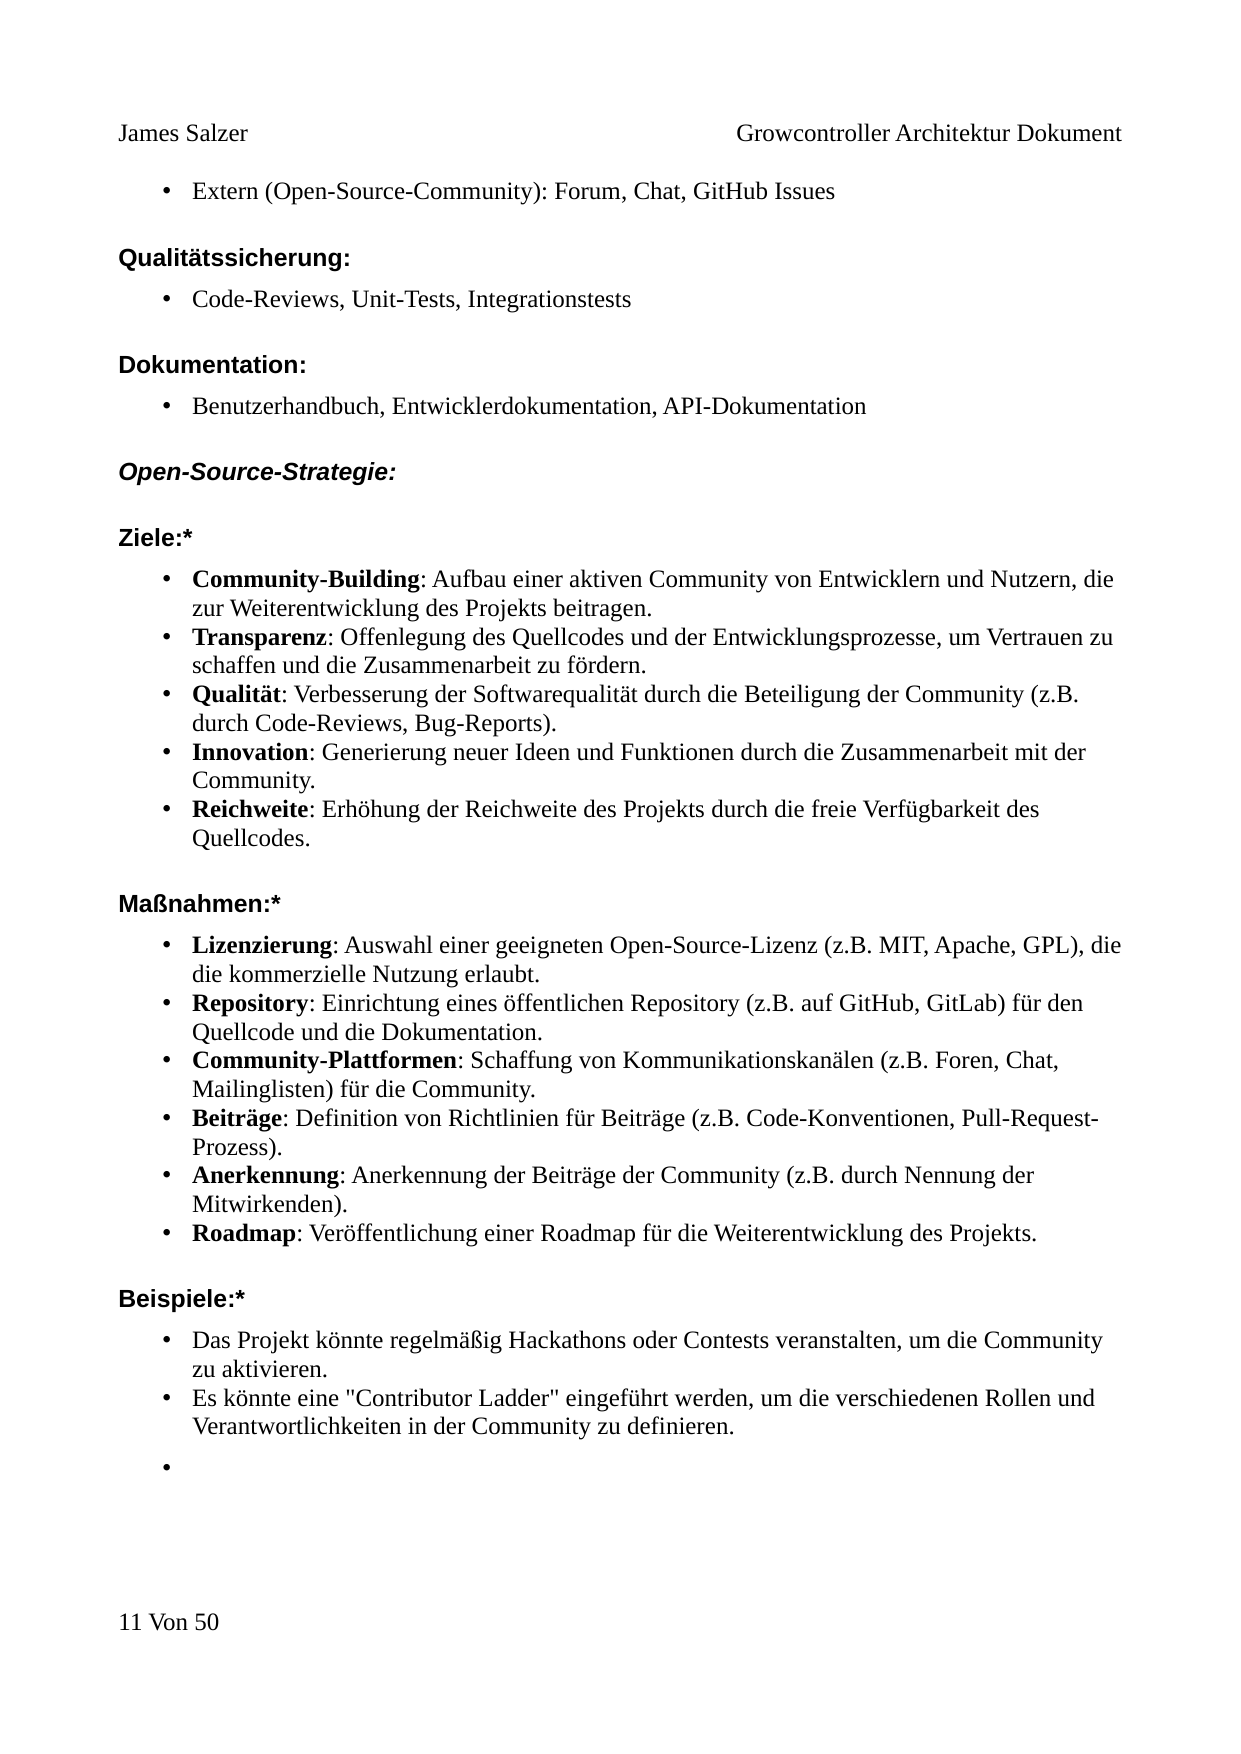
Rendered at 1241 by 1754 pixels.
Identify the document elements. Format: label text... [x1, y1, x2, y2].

list Beiträge: Definition von Richtlinien für Beiträge (z.B. Code-Konventionen, Pull-Request-Prozess). [162, 1103, 1122, 1160]
list Community-Building: Aufbau einer aktiven Community von Entwicklern und Nutzern, die zur Weiterentwicklung des Projekts beitragen. [162, 564, 1122, 622]
list Qualität: Verbesserung der Softwarequalität durch die Beteiligung der Community (z.B. durch Code-Reviews, Bug-Reports). [162, 679, 1122, 737]
list Transparenz: Offenlegung des Quellcodes und der Entwicklungsprozesse, um Vertrauen zu schaffen und die Zusammenarbeit zu fördern. [162, 622, 1122, 679]
list Reichweite: Erhöhung der Reichweite des Projekts durch die freie Verfügbarkeit des Quellcodes. [162, 794, 1122, 852]
list Extern (Open-Source-Community): Forum, Chat, GitHub Issues [162, 176, 1122, 205]
list Das Projekt könnte regelmäßig Hackathons oder Contests veranstalten, um die Community zu aktivieren. [162, 1325, 1122, 1383]
subtitle Ziele:* [118, 523, 1122, 552]
list Benutzerhandbuch, Entwicklerdokumentation, API-Dokumentation [162, 391, 1122, 420]
list Code-Reviews, Unit-Tests, Integrationstests [162, 284, 1122, 312]
subtitle Open-Source-Strategie: [118, 457, 1122, 486]
list Roadmap: Veröffentlichung einer Roadmap für die Weiterentwicklung des Projekts. [162, 1218, 1122, 1247]
list Community-Plattformen: Schaffung von Kommunikationskanälen (z.B. Foren, Chat, Mailinglisten) für die Community. [162, 1045, 1122, 1103]
subtitle Dokumentation: [118, 350, 1122, 378]
subtitle Qualitätssicherung: [118, 243, 1122, 271]
list Lizenzierung: Auswahl einer geeigneten Open-Source-Lizenz (z.B. MIT, Apache, GPL), die die kommerzielle Nutzung erlaubt. [162, 930, 1122, 988]
list Innovation: Generierung neuer Ideen und Funktionen durch die Zusammenarbeit mit der Community. [162, 737, 1122, 794]
list Es könnte eine "Contributor Ladder" eingeführt werden, um die verschiedenen Rollen und Verantwortlichkeiten in der Community zu definieren. [162, 1383, 1122, 1440]
list Repository: Einrichtung eines öffentlichen Repository (z.B. auf GitHub, GitLab) für den Quellcode und die Dokumentation. [162, 988, 1122, 1045]
subtitle Maßnahmen:* [118, 889, 1122, 918]
subtitle Beispiele:* [118, 1284, 1122, 1313]
list Anerkennung: Anerkennung der Beiträge der Community (z.B. durch Nennung der Mitwirkenden). [162, 1160, 1122, 1218]
